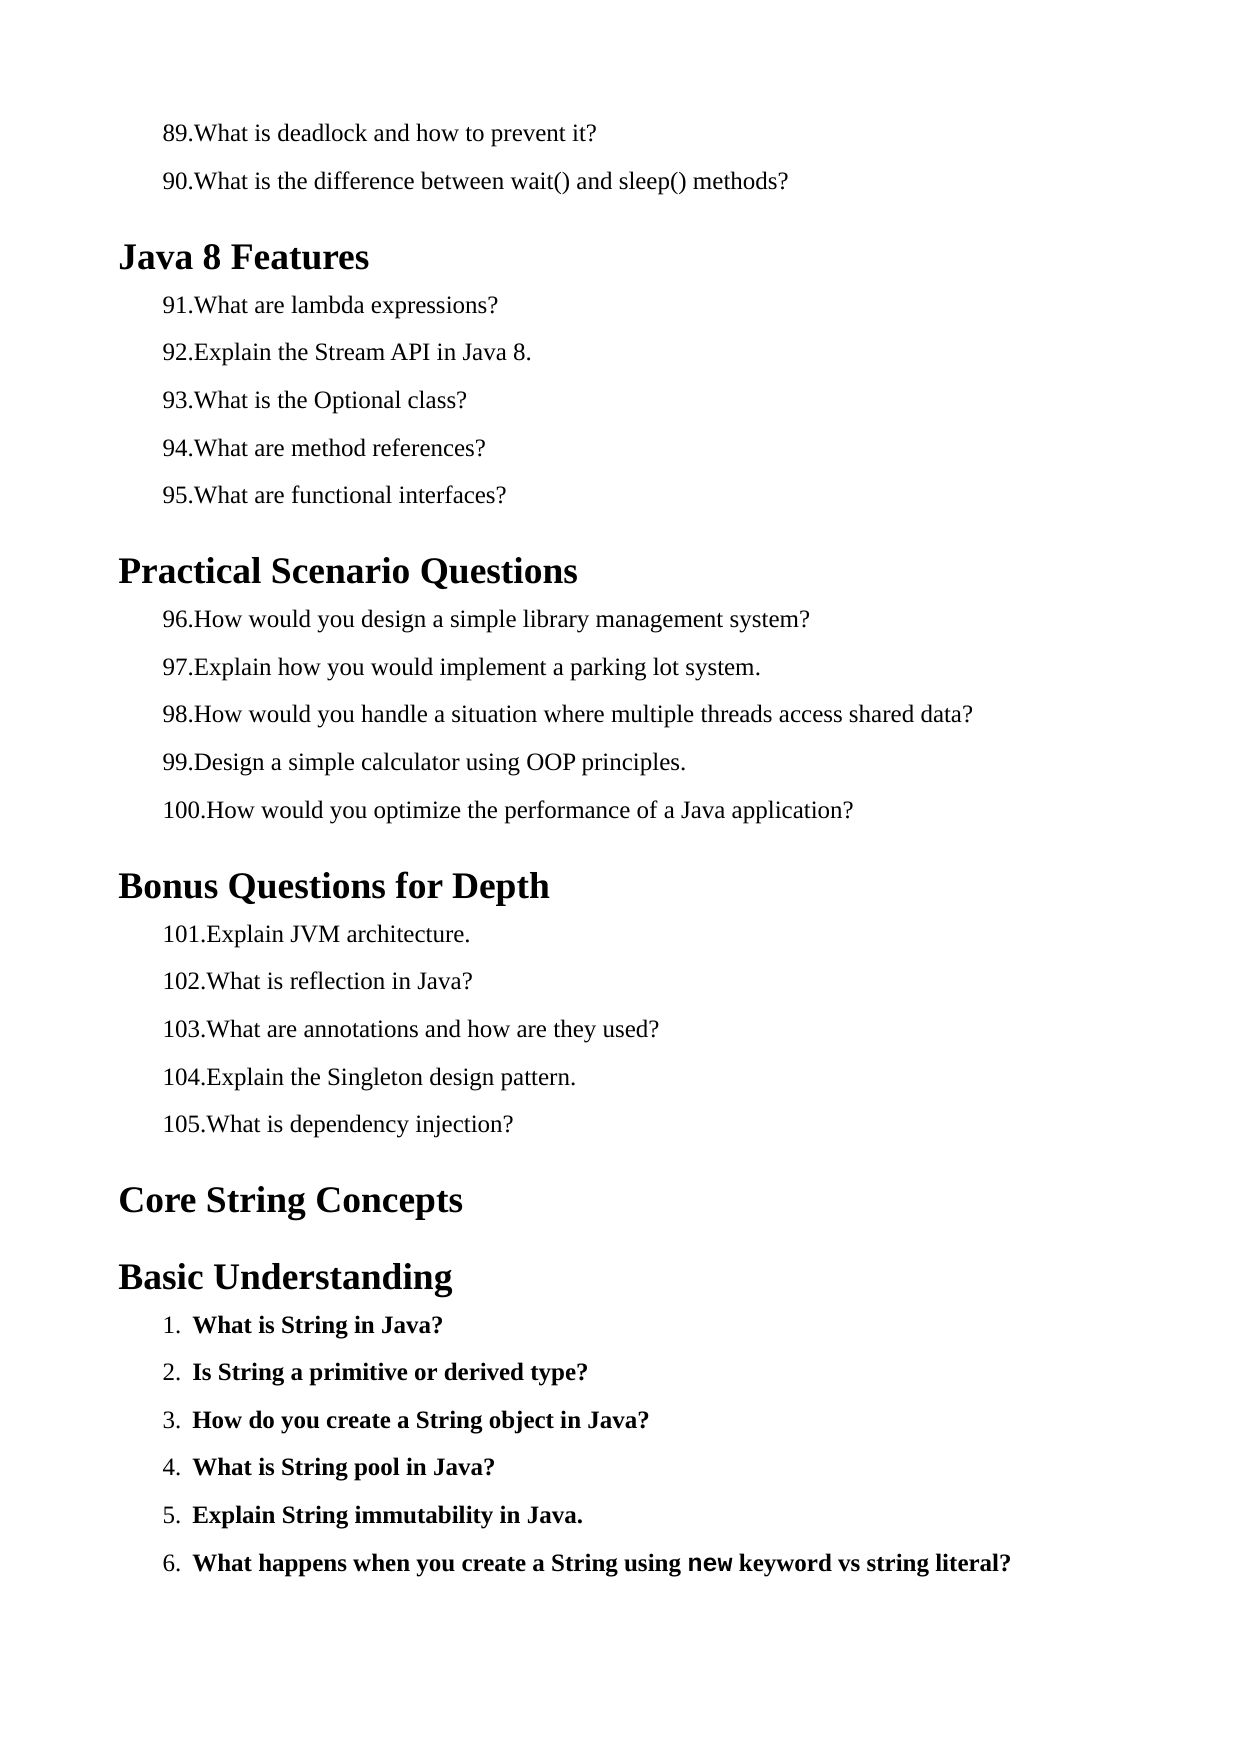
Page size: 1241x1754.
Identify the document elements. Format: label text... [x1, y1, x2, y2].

list How do you create a String object in Java? [162, 1405, 1122, 1434]
list What is deadlock and how to prevent it? [162, 118, 1122, 147]
list What is String pool in Java? [162, 1452, 1122, 1481]
subtitle Java 8 Features [118, 234, 1122, 277]
list What are method references? [162, 433, 1122, 461]
list Is String a primitive or derived type? [162, 1357, 1122, 1386]
list What is reflection in Java? [162, 966, 1122, 995]
subtitle Basic Understanding [118, 1254, 1122, 1297]
list How would you design a simple library management system? [162, 604, 1122, 633]
subtitle Core String Concepts [118, 1178, 1122, 1221]
list Explain String immutability in Java. [162, 1500, 1122, 1529]
list What are annotations and how are they used? [162, 1014, 1122, 1043]
list What are lambda expressions? [162, 290, 1122, 318]
list What is the difference between wait() and sleep() methods? [162, 166, 1122, 194]
list Explain JVM architecture. [162, 919, 1122, 947]
list How would you handle a situation where multiple threads access shared data? [162, 699, 1122, 728]
list What is the Optional class? [162, 385, 1122, 414]
subtitle Bonus Questions for Depth [118, 863, 1122, 906]
list Explain the Stream API in Java 8. [162, 337, 1122, 366]
list Explain how you would implement a parking lot system. [162, 652, 1122, 681]
list What is String in Java? [162, 1310, 1122, 1338]
list Explain the Singleton design pattern. [162, 1062, 1122, 1090]
subtitle Practical Scenario Questions [118, 549, 1122, 592]
list What are functional interfaces? [162, 480, 1122, 509]
list What is dependency injection? [162, 1109, 1122, 1138]
list What happens when you create a String using new keyword vs string literal? [162, 1548, 1122, 1578]
list How would you optimize the performance of a Java application? [162, 795, 1122, 823]
list Design a simple calculator using OOP principles. [162, 747, 1122, 776]
